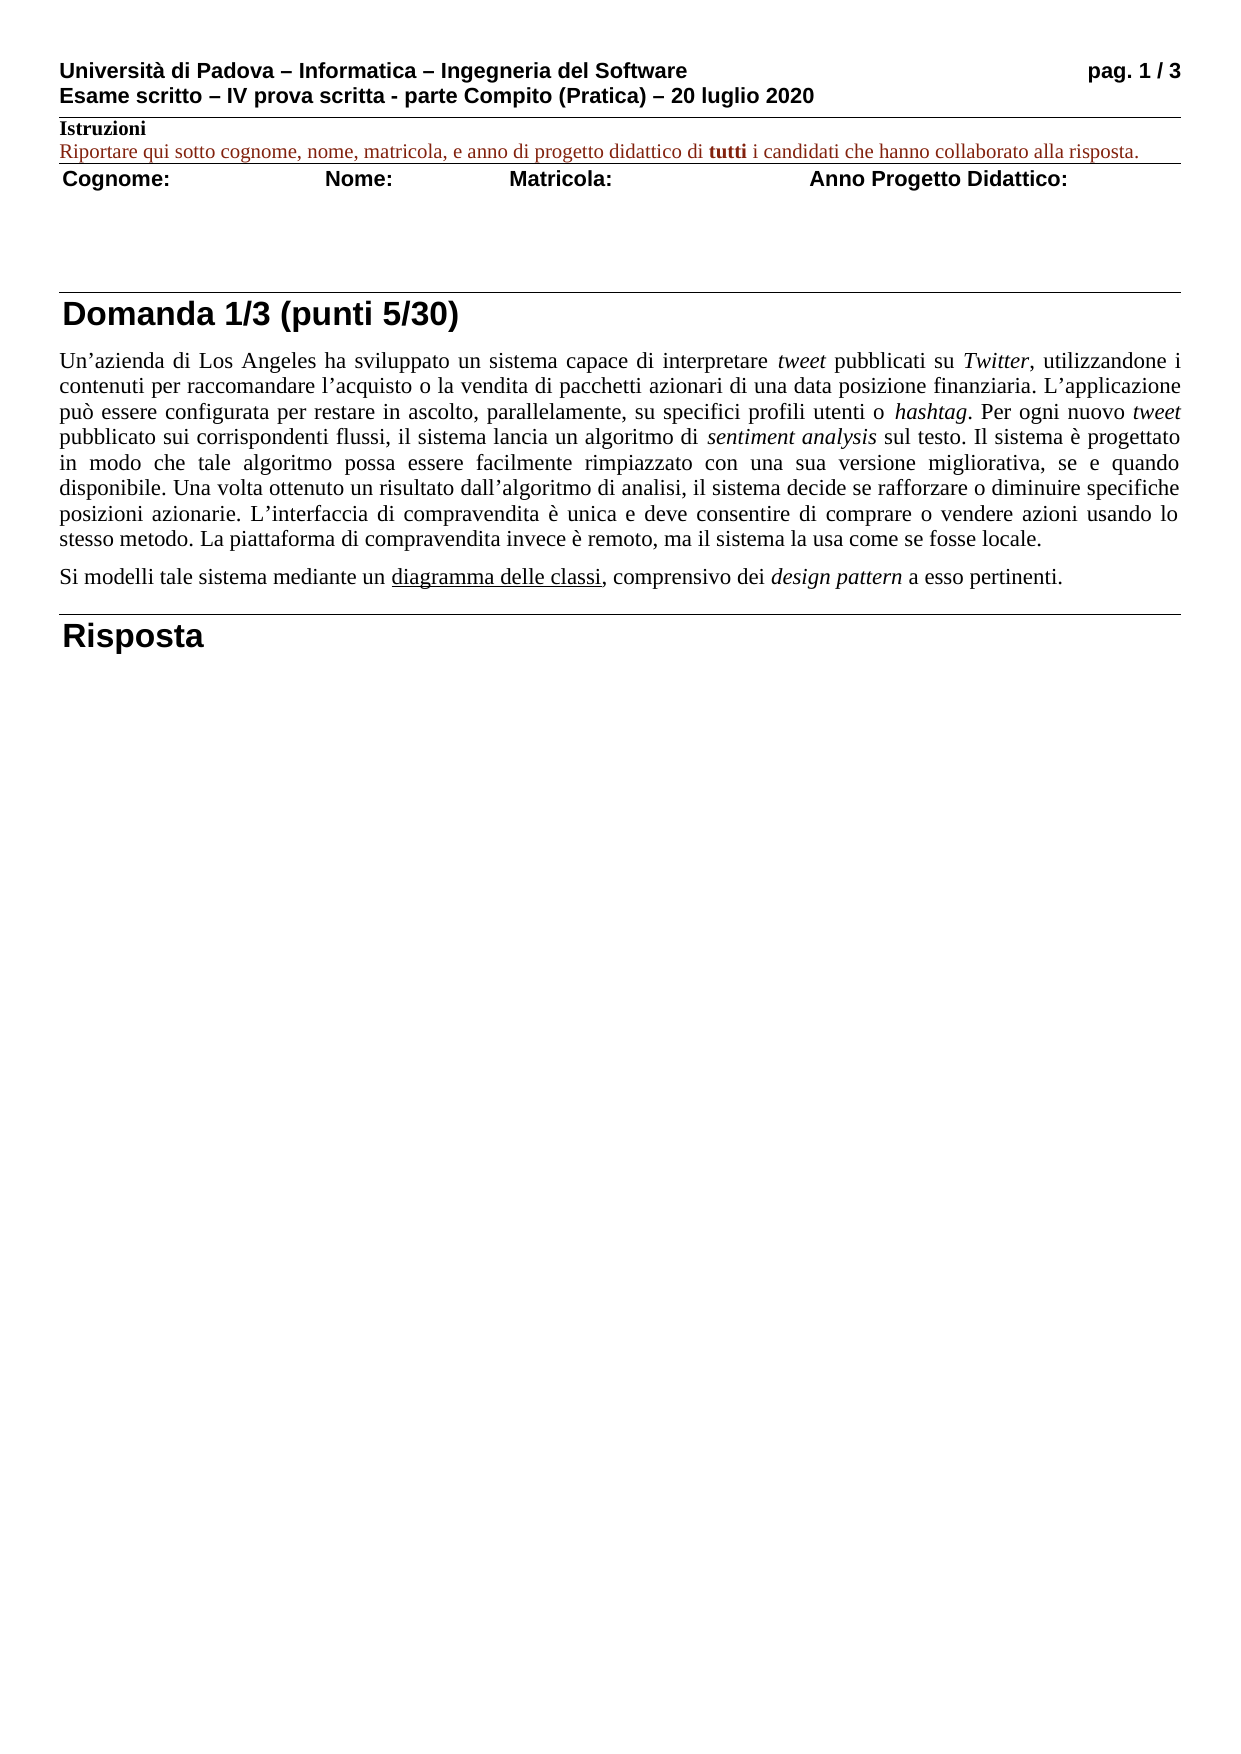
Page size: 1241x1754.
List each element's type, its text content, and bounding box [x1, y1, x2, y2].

text Si modelli tale sistema mediante un diagramma delle classi, comprensivo dei design pattern a esso pertinenti. [59, 564, 1181, 589]
subtitle Risposta [59, 615, 1181, 658]
text Un’azienda di Los Angeles ha sviluppato un sistema capace di interpretare tweet pubblicati su Twitter, utilizzandone i contenuti per raccomandare l’acquisto o la vendita di pacchetti azionari di una data posizione finanziaria. L’applicazione può essere configurata per restare in ascolto, parallelamente, su specifici profili utenti o hashtag. Per ogni nuovo tweet pubblicato sui corrispondenti flussi, il sistema lancia un algoritmo di sentiment analysis sul testo. Il sistema è progettato in modo che tale algoritmo possa essere facilmente rimpiazzato con una sua versione migliorativa, se e quando disponibile. Una volta ottenuto un risultato dall’algoritmo di analisi, il sistema decide se rafforzare o diminuire specifiche posizioni azionarie. L’interfaccia di compravendita è unica e deve consentire di comprare o vendere azioni usando lo stesso metodo. La piattaforma di compravendita invece è remoto, ma il sistema la usa come se fosse locale. [59, 348, 1181, 551]
subtitle Domanda 1/3 (punti 5/30) [59, 293, 1181, 336]
